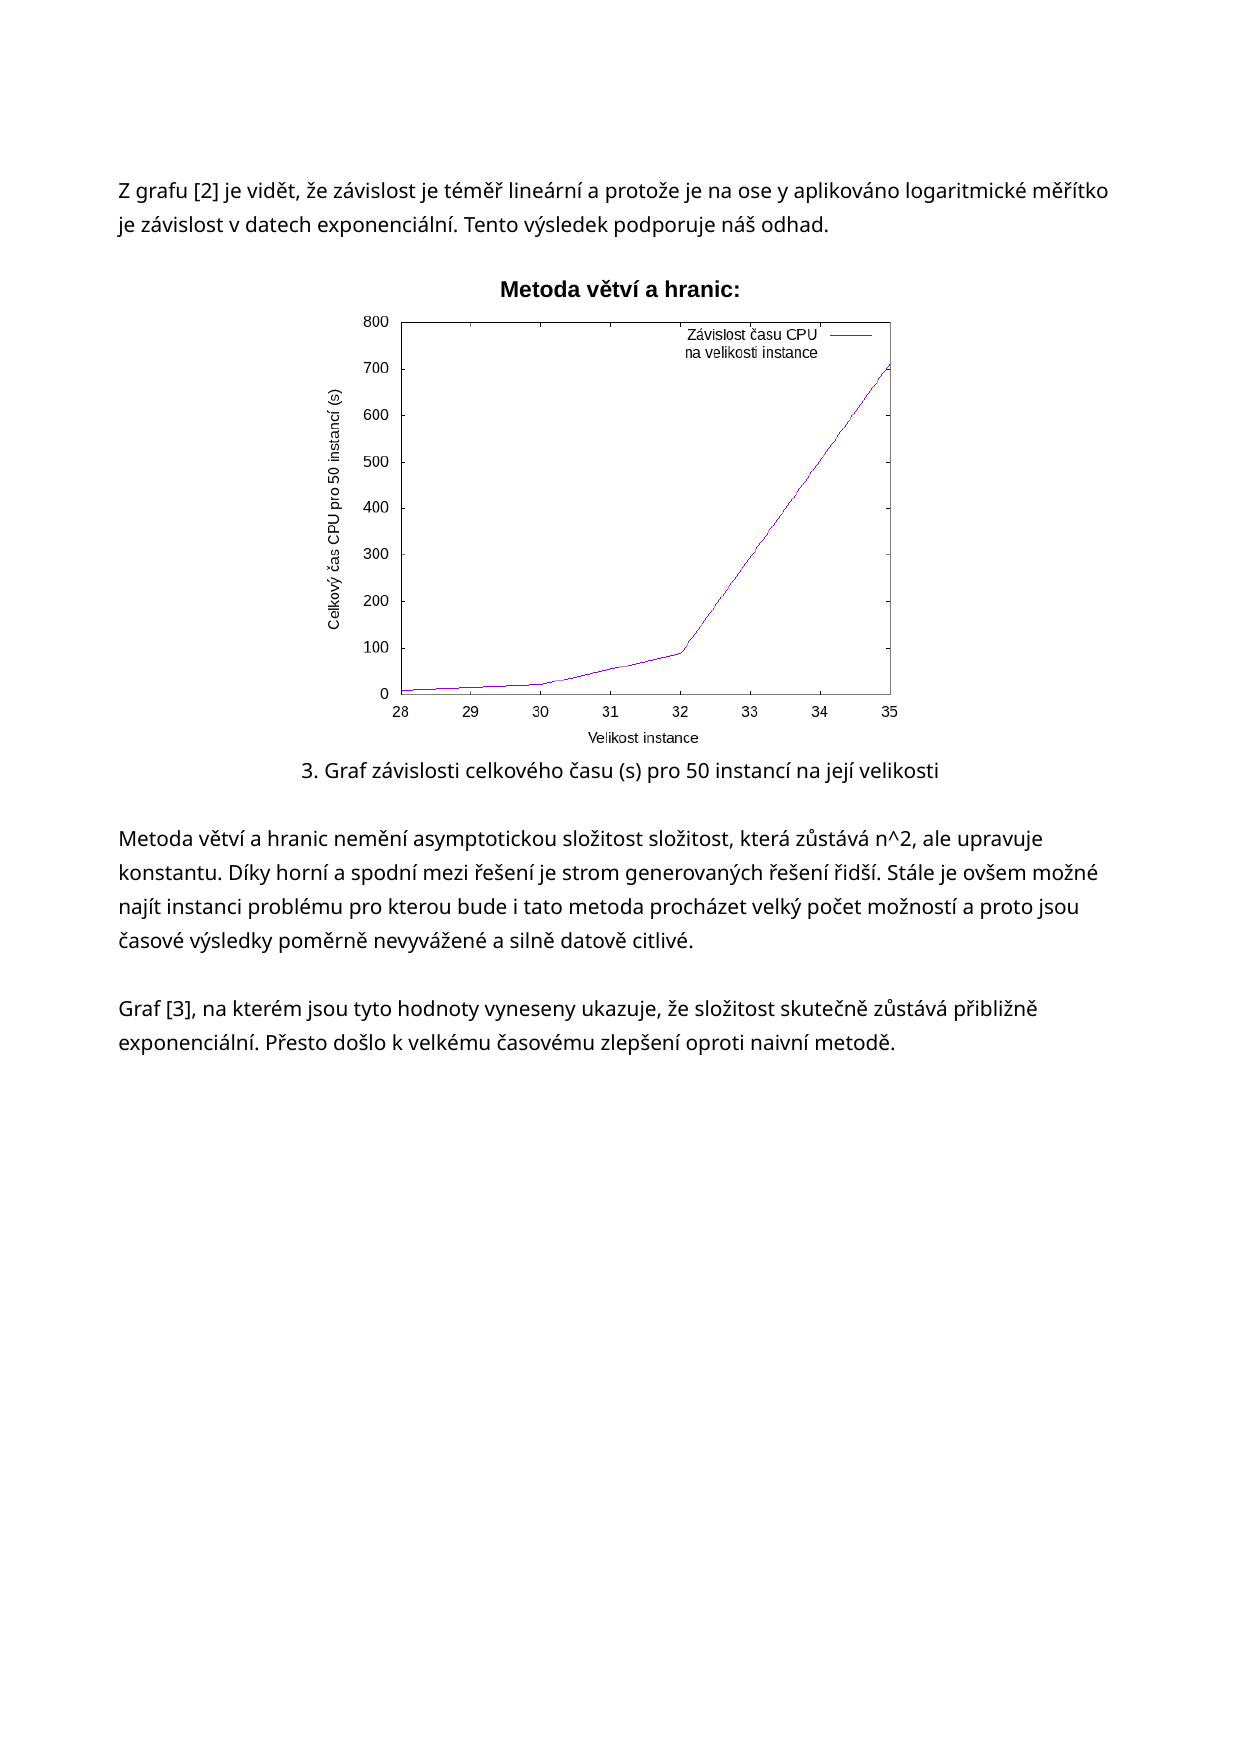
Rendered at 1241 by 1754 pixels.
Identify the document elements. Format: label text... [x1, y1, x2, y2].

text Metoda větví a hranic: [118, 276, 1122, 302]
text Z grafu [2] je vidět, že závislost je téměř lineární a protože je na ose y aplikováno logaritmické měřítko je závislost v datech exponenciální. Tento výsledek podporuje náš odhad. [118, 176, 1122, 239]
picture [322, 303, 918, 751]
text Metoda větví a hranic nemění asymptotickou složitost složitost, která zůstává n^2, ale upravuje konstantu. Díky horní a spodní mezi řešení je strom generovaných řešení řidší. Stále je ovšem možné najít instanci problému pro kterou bude i tato metoda procházet velký počet možností a proto jsou časové výsledky poměrně nevyvážené a silně datově citlivé. [118, 824, 1122, 954]
text Graf [3], na kterém jsou tyto hodnoty vyneseny ukazuje, že složitost skutečně zůstává přibližně exponenciální. Přesto došlo k velkému časovému zlepšení oproti naivní metodě. [118, 994, 1122, 1057]
text 3. Graf závislosti celkového času (s) pro 50 instancí na její velikosti [118, 308, 1122, 784]
